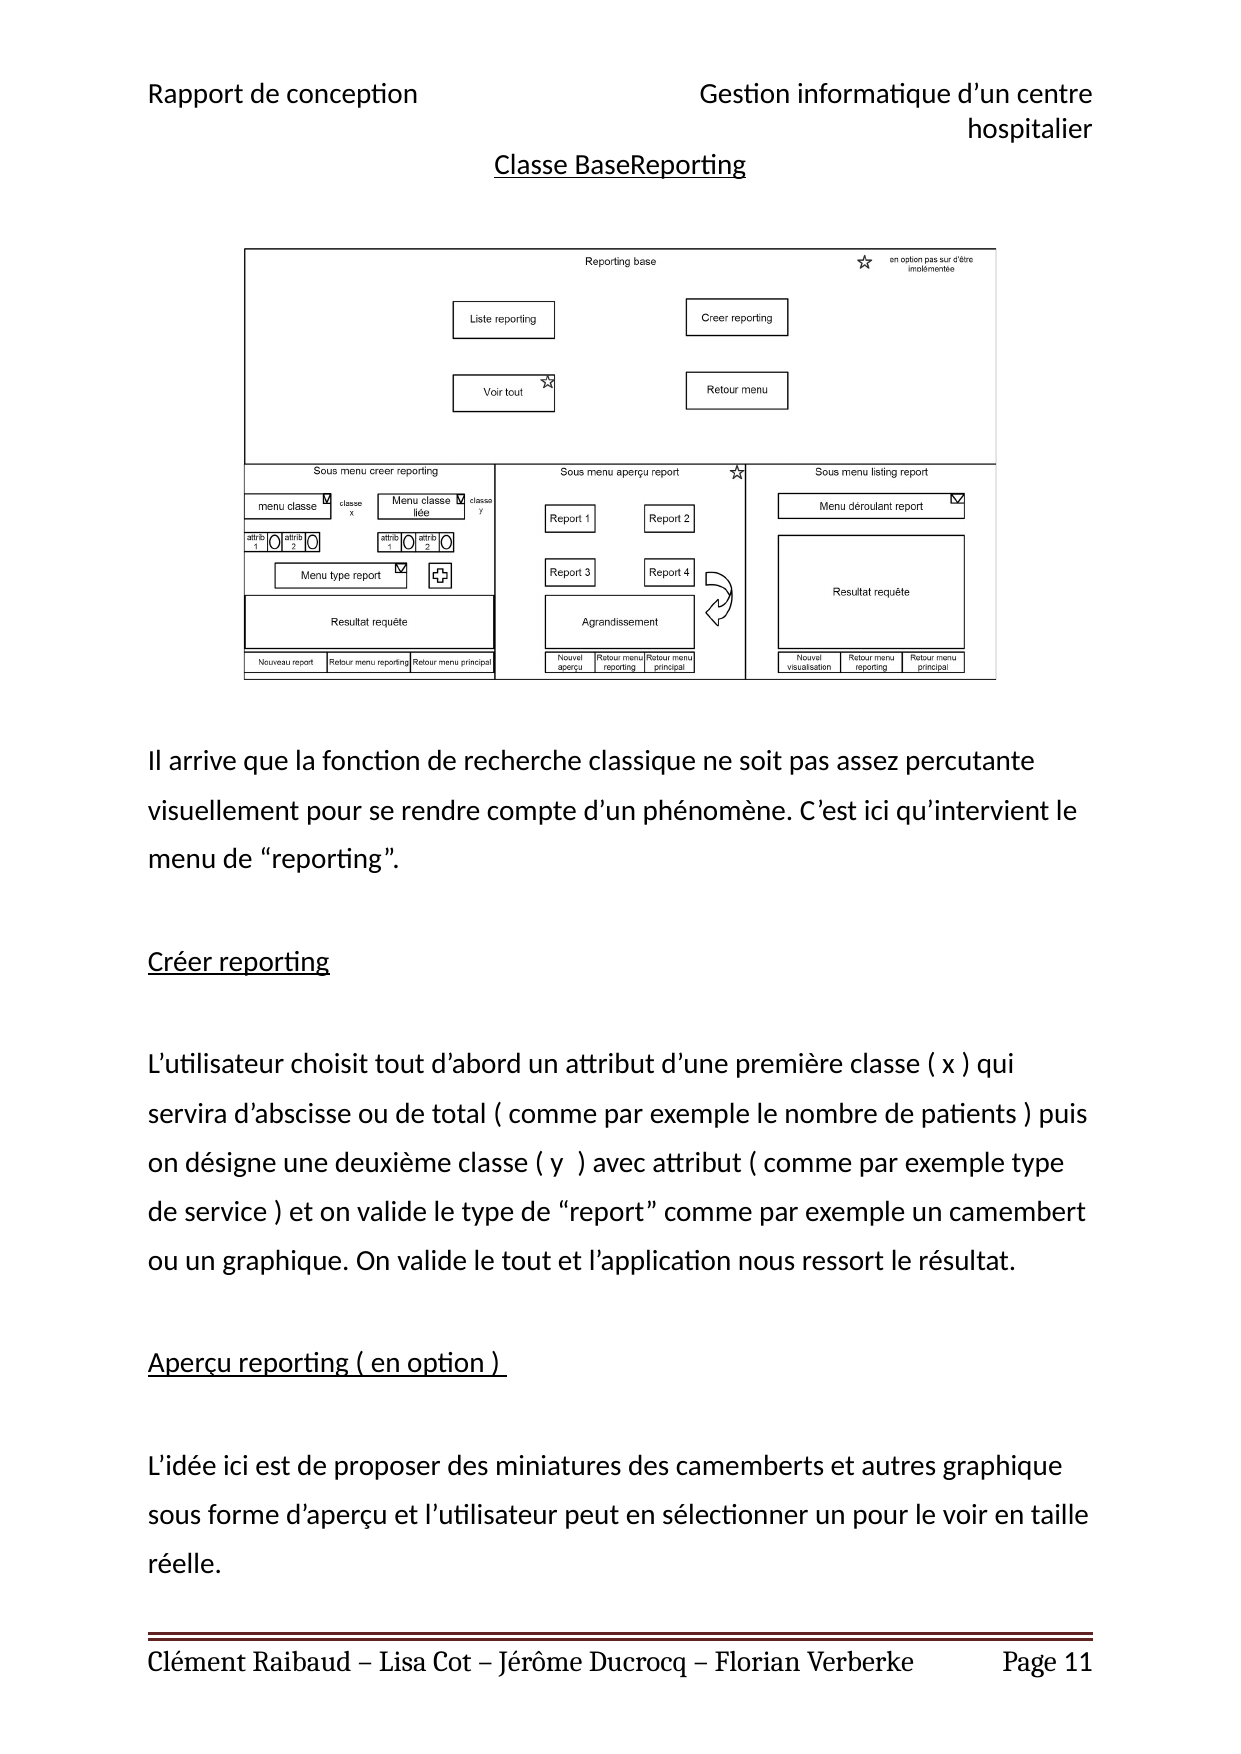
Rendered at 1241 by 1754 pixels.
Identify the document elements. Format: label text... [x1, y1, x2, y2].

text L’idée ici est de proposer des miniatures des camemberts et autres graphique sous forme d’aperçu et l’utilisateur peut en sélectionner un pour le voir en taille réelle. [148, 1447, 1093, 1581]
text Il arrive que la fonction de recherche classique ne soit pas assez percutante visuellement pour se rendre compte d’un phénomène. C’est ici qu’intervient le menu de “reporting”. [148, 742, 1093, 876]
text Classe BaseReporting [148, 146, 1093, 182]
text Créer reporting [148, 943, 1093, 979]
picture [243, 248, 997, 680]
text Aperçu reporting ( en option ) [148, 1344, 1093, 1380]
text L’utilisateur choisit tout d’abord un attribut d’une première classe ( x ) qui servira d’abscisse ou de total ( comme par exemple le nombre de patients ) puis on désigne une deuxième classe ( y ) avec attribut ( comme par exemple type de service ) et on valide le type de “report” comme par exemple un camembert ou un graphique. On valide le tout et l’application nous ressort le résultat. [148, 1046, 1093, 1277]
